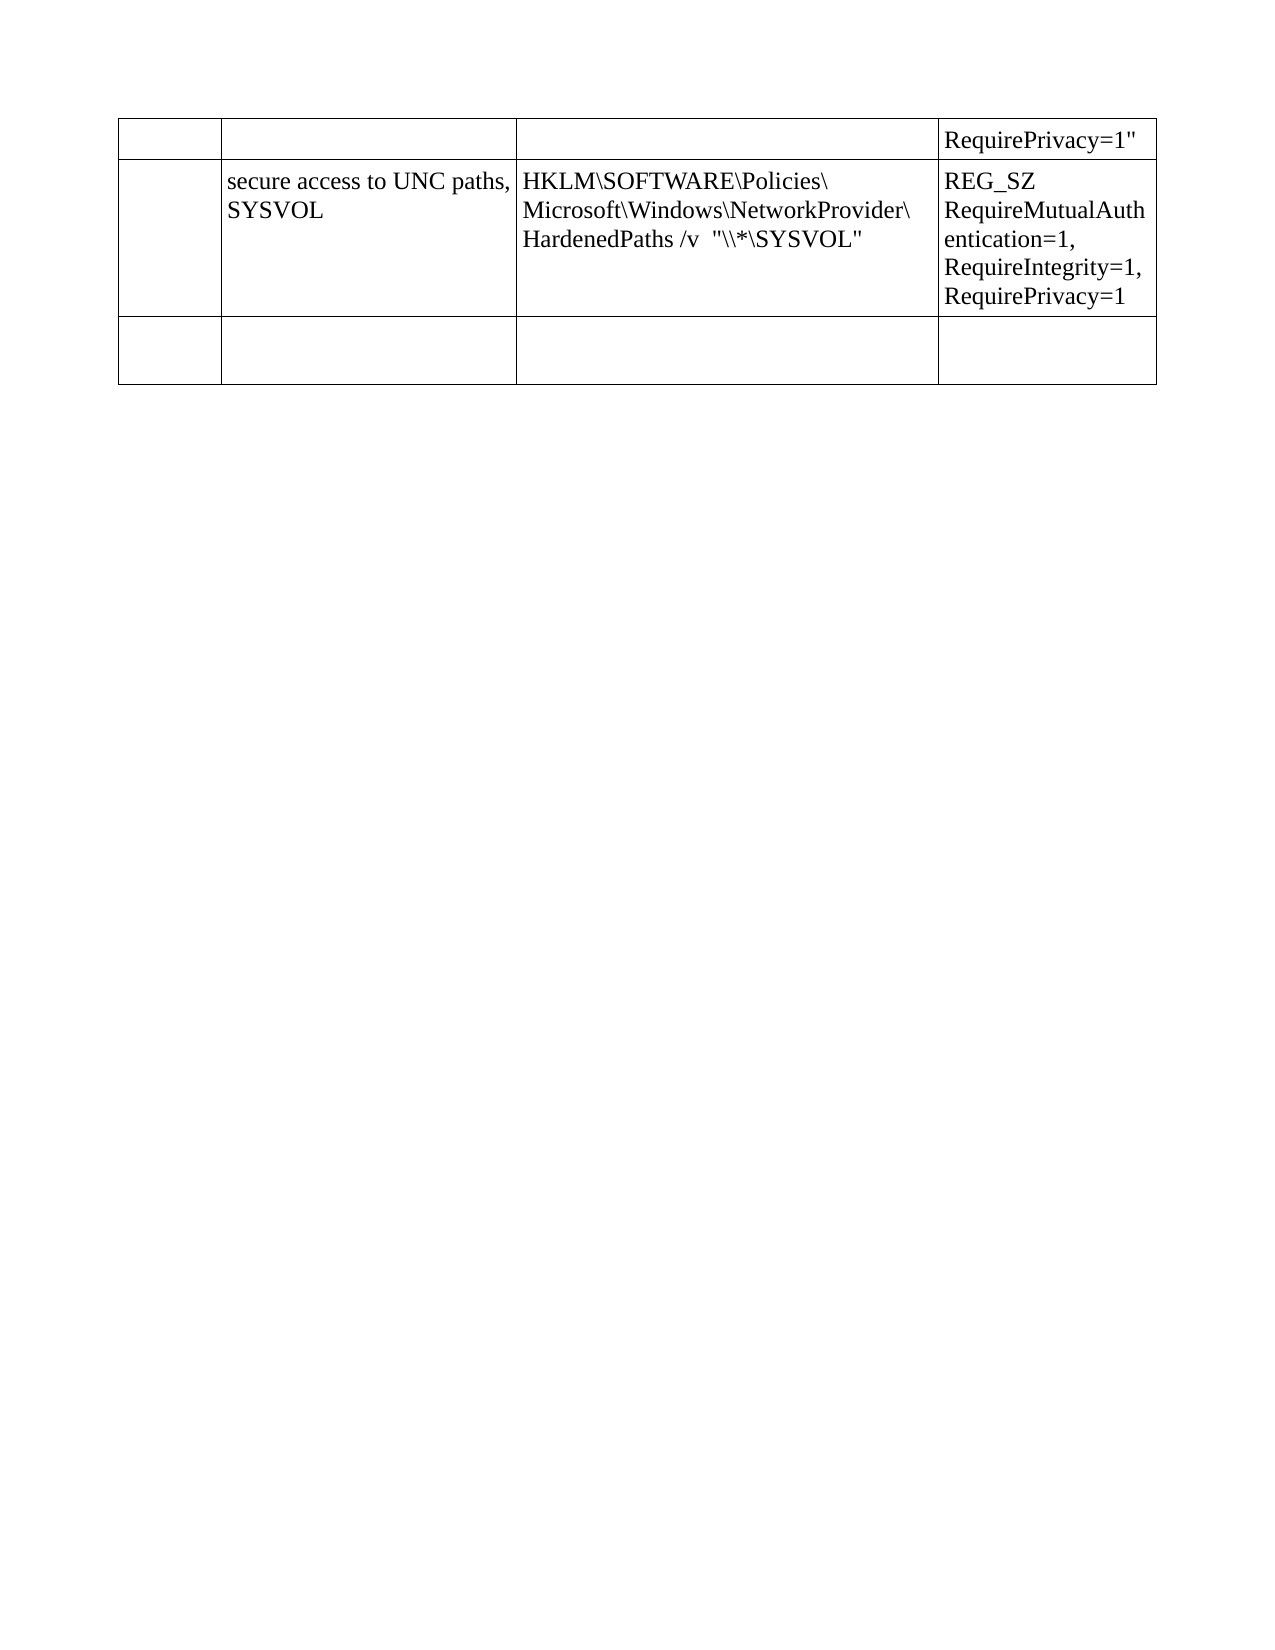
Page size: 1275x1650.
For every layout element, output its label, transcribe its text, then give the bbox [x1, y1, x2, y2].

table_cell secure access to UNC paths, SYSVOL [222, 160, 516, 316]
table_cell [517, 317, 938, 383]
table_cell [119, 317, 221, 383]
table_cell RequirePrivacy=1" [939, 119, 1156, 159]
table_cell [222, 317, 516, 383]
table_cell [939, 317, 1156, 383]
table_cell [517, 119, 938, 159]
table_cell HKLM\SOFTWARE\Policies\Microsoft\Windows\NetworkProvider\HardenedPaths /v "\\*\SYSVOL" [517, 160, 938, 316]
table_cell [119, 160, 221, 316]
table_cell [222, 119, 516, 159]
table_cell [119, 119, 221, 159]
table_cell REG_SZ RequireMutualAuthentication=1, RequireIntegrity=1, RequirePrivacy=1 [939, 160, 1156, 316]
